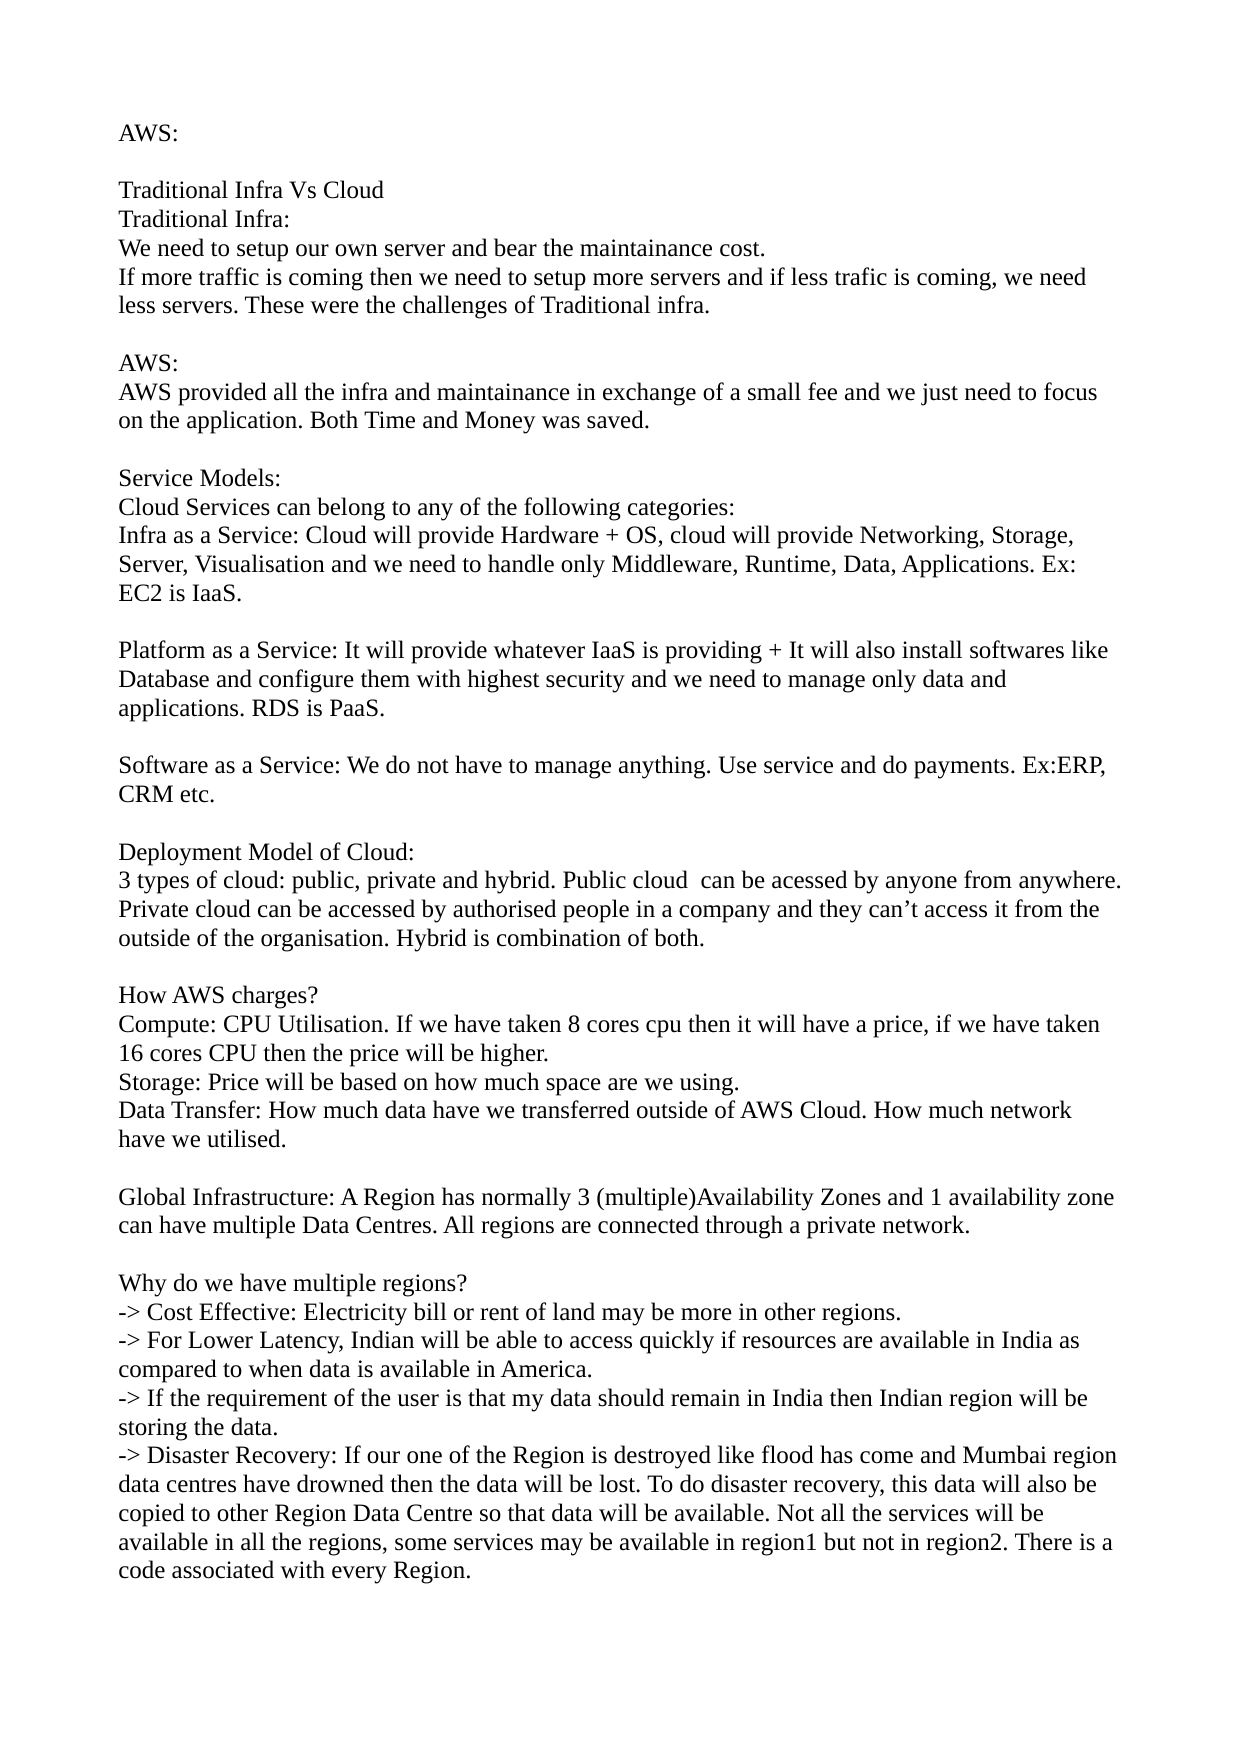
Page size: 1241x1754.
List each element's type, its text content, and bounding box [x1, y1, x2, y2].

text Deployment Model of Cloud: [118, 837, 1122, 866]
text If more traffic is coming then we need to setup more servers and if less trafic is coming, we need less servers. These were the challenges of Traditional infra. [118, 262, 1122, 319]
text -> If the requirement of the user is that my data should remain in India then Indian region will be storing the data. [118, 1383, 1122, 1441]
text 3 types of cloud: public, private and hybrid. Public cloud can be acessed by anyone from anywhere. [118, 866, 1122, 894]
text Platform as a Service: It will provide whatever IaaS is providing + It will also install softwares like Database and configure them with highest security and we need to manage only data and applications. RDS is PaaS. [118, 636, 1122, 722]
text Service Models: [118, 463, 1122, 492]
text AWS provided all the infra and maintainance in exchange of a small fee and we just need to focus on the application. Both Time and Money was saved. [118, 377, 1122, 434]
text Software as a Service: We do not have to manage anything. Use service and do payments. Ex:ERP, CRM etc. [118, 751, 1122, 808]
text Data Transfer: How much data have we transferred outside of AWS Cloud. How much network have we utilised. [118, 1096, 1122, 1153]
text AWS: [118, 348, 1122, 377]
text -> For Lower Latency, Indian will be able to access quickly if resources are available in India as compared to when data is available in America. [118, 1326, 1122, 1383]
text Storage: Price will be based on how much space are we using. [118, 1067, 1122, 1096]
text Global Infrastructure: A Region has normally 3 (multiple)Availability Zones and 1 availability zone can have multiple Data Centres. All regions are connected through a private network. [118, 1182, 1122, 1239]
text Traditional Infra: [118, 204, 1122, 233]
text Infra as a Service: Cloud will provide Hardware + OS, cloud will provide Networking, Storage, Server, Visualisation and we need to handle only Middleware, Runtime, Data, Applications. Ex: EC2 is IaaS. [118, 521, 1122, 607]
text Cloud Services can belong to any of the following categories: [118, 492, 1122, 521]
text Why do we have multiple regions? [118, 1268, 1122, 1297]
text How AWS charges? [118, 981, 1122, 1009]
text AWS: [118, 118, 1122, 147]
text Private cloud can be accessed by authorised people in a company and they can’t access it from the outside of the organisation. Hybrid is combination of both. [118, 894, 1122, 952]
text -> Disaster Recovery: If our one of the Region is destroyed like flood has come and Mumbai region data centres have drowned then the data will be lost. To do disaster recovery, this data will also be copied to other Region Data Centre so that data will be available. Not all the services will be available in all the regions, some services may be available in region1 but not in region2. There is a code associated with every Region. [118, 1441, 1122, 1584]
text Compute: CPU Utilisation. If we have taken 8 cores cpu then it will have a price, if we have taken 16 cores CPU then the price will be higher. [118, 1009, 1122, 1067]
text -> Cost Effective: Electricity bill or rent of land may be more in other regions. [118, 1297, 1122, 1326]
text We need to setup our own server and bear the maintainance cost. [118, 233, 1122, 262]
text Traditional Infra Vs Cloud [118, 176, 1122, 204]
